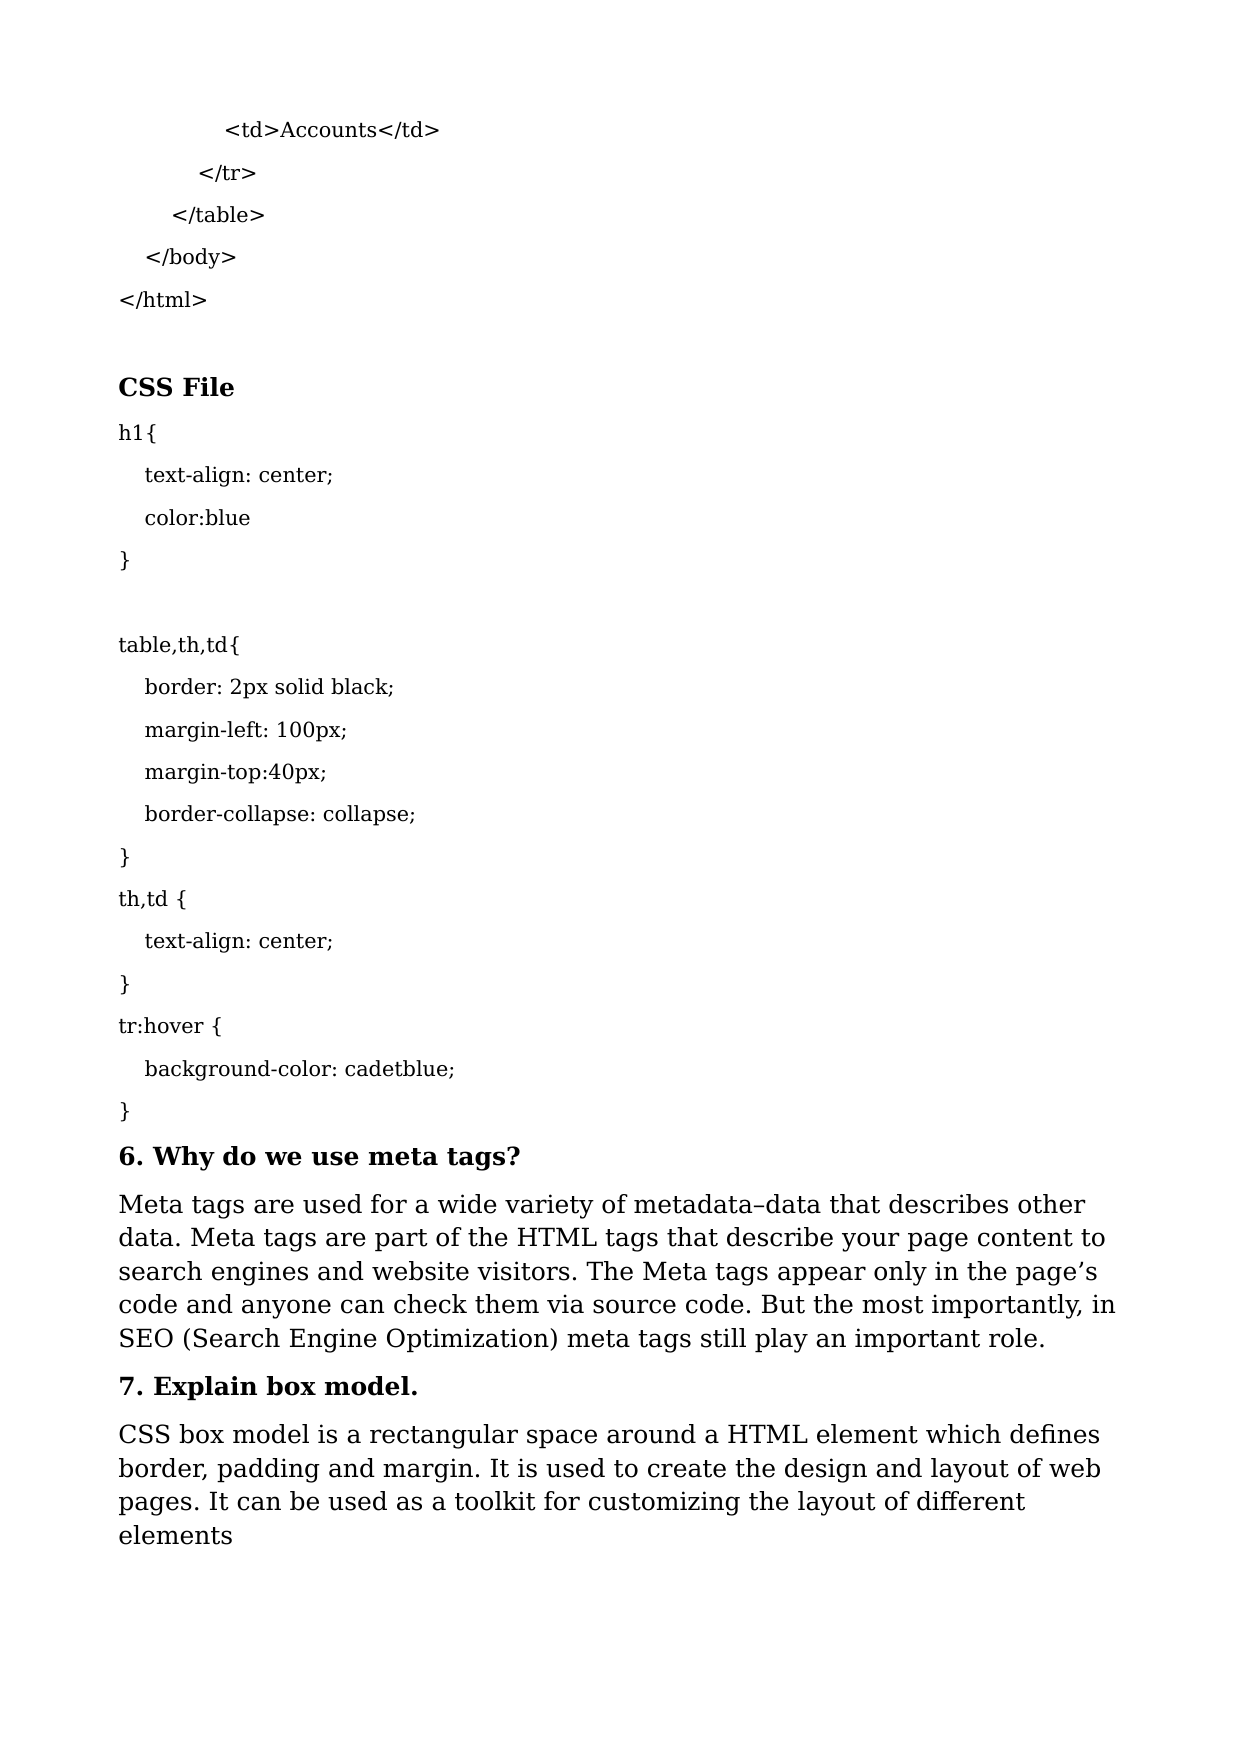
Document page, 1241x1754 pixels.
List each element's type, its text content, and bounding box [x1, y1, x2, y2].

text border: 2px solid black; [118, 675, 1122, 699]
text </table> [118, 203, 1122, 227]
text h1{ [118, 421, 1122, 445]
text } [118, 845, 1122, 869]
text color:blue [118, 506, 1122, 530]
text } [118, 972, 1122, 996]
text border-collapse: collapse; [118, 802, 1122, 827]
text background-color: cadetblue; [118, 1057, 1122, 1081]
text tr:hover { [118, 1014, 1122, 1039]
text text-align: center; [118, 463, 1122, 487]
text margin-top:40px; [118, 760, 1122, 784]
text CSS File [118, 372, 1122, 402]
text th,td { [118, 887, 1122, 911]
text </tr> [118, 161, 1122, 185]
text } [118, 548, 1122, 572]
text text-align: center; [118, 929, 1122, 954]
text table,th,td{ [118, 633, 1122, 657]
text <td>Accounts</td> [118, 118, 1122, 142]
text Meta tags are used for a wide variety of metadata–data that describes other data. Meta tags are part of the HTML tags that describe your page content to search engines and website visitors. The Meta tags appear only in the page’s code and anyone can check them via source code. But the most importantly, in SEO (Search Engine Optimization) meta tags still play an important role. [118, 1190, 1122, 1353]
text 7. Explain box model. [118, 1372, 1122, 1402]
text </html> [118, 288, 1122, 312]
text 6. Why do we use meta tags? [118, 1142, 1122, 1171]
text </body> [118, 245, 1122, 269]
text } [118, 1099, 1122, 1123]
text CSS box model is a rectangular space around a HTML element which defines border, padding and margin. It is used to create the design and layout of web pages. It can be used as a toolkit for customizing the layout of different elements [118, 1421, 1122, 1550]
text margin-left: 100px; [118, 718, 1122, 742]
